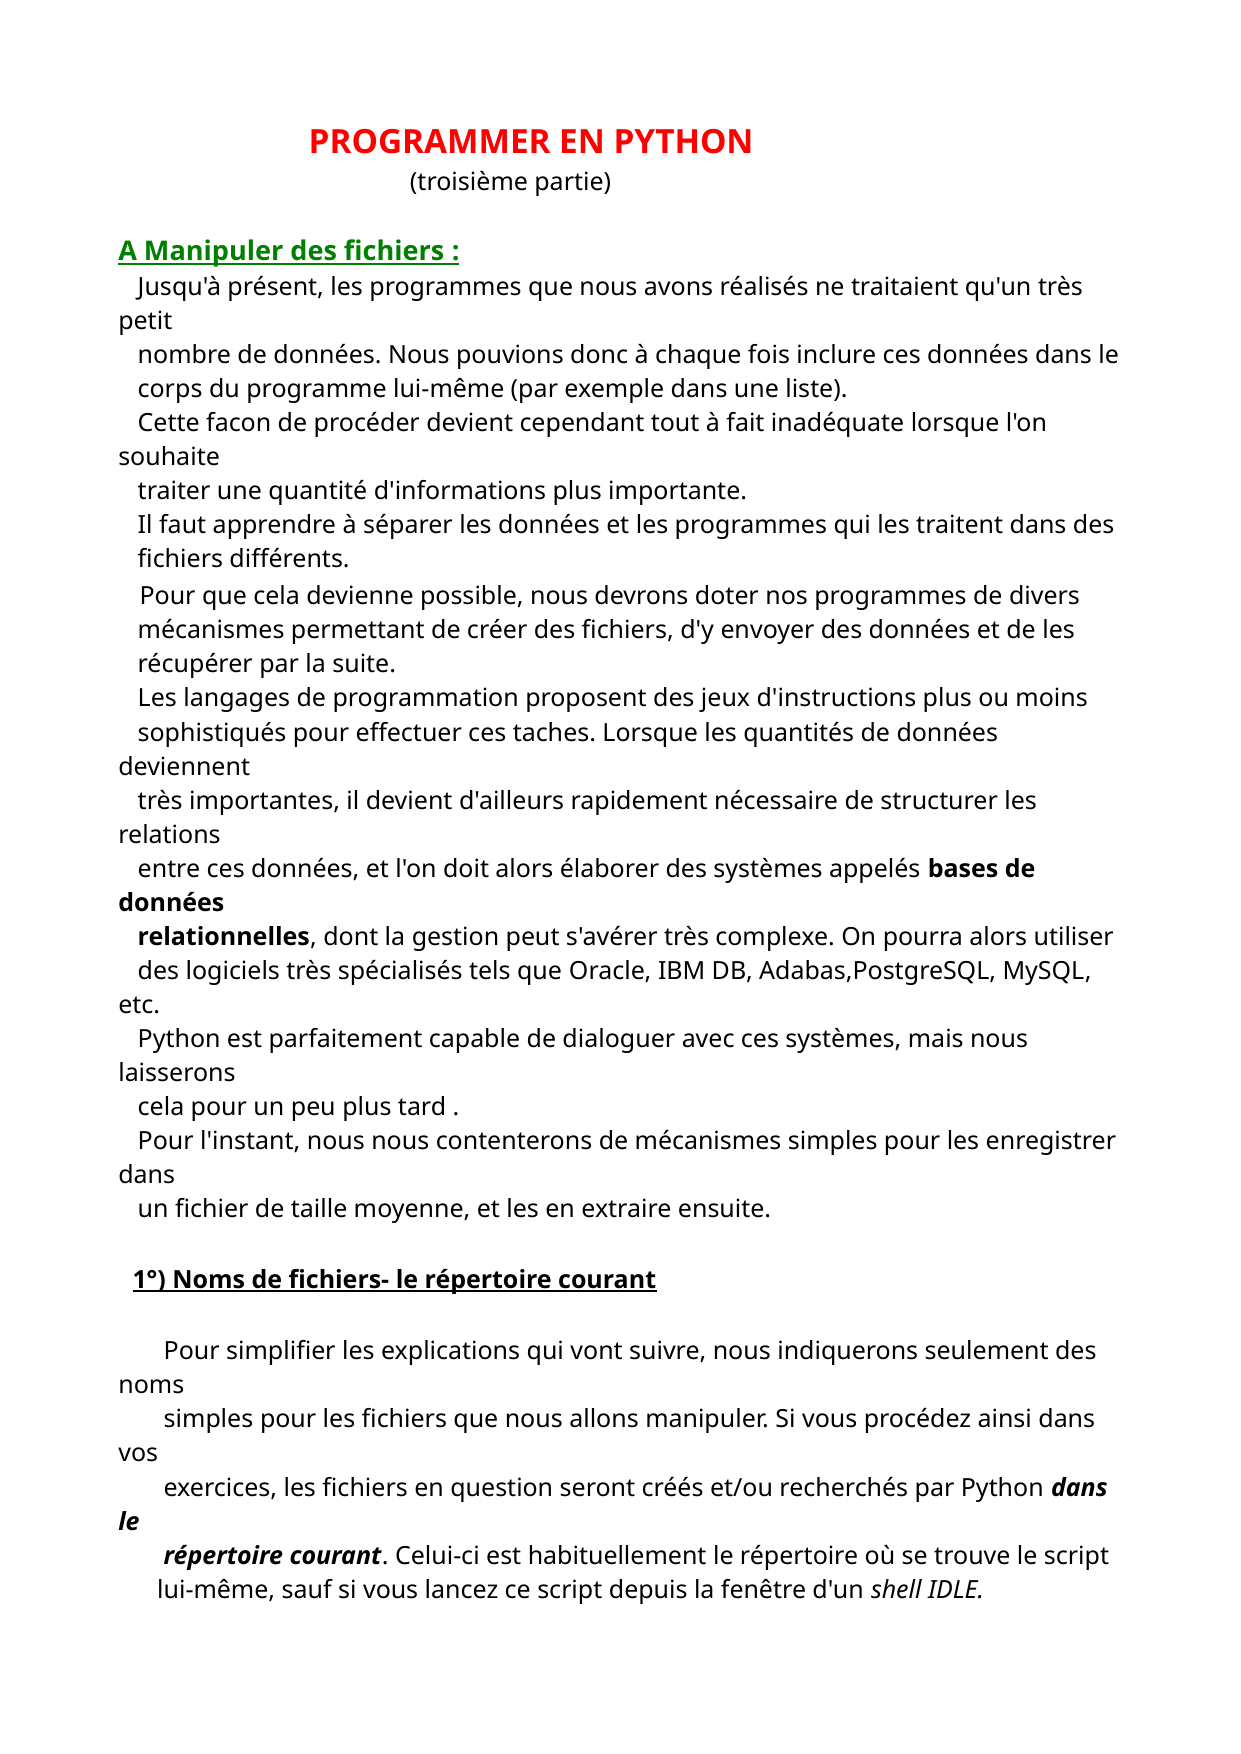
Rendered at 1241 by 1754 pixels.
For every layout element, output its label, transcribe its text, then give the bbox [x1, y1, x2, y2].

text fichiers différents. [118, 541, 1122, 575]
text cela pour un peu plus tard . [118, 1089, 1122, 1123]
text (troisième partie) [118, 163, 1122, 198]
text traiter une quantité d'informations plus importante. [118, 473, 1122, 507]
text Pour que cela devienne possible, nous devrons doter nos programmes de divers [118, 575, 1122, 612]
text corps du programme lui-même (par exemple dans une liste). [118, 371, 1122, 405]
text Pour l'instant, nous nous contenterons de mécanismes simples pour les enregistrer dans [118, 1123, 1122, 1191]
text très importantes, il devient d'ailleurs rapidement nécessaire de structurer les relations [118, 782, 1122, 850]
text répertoire courant. Celui-ci est habituellement le répertoire où se trouve le script [118, 1537, 1122, 1571]
text des logiciels très spécialisés tels que Oracle, IBM DB, Adabas,PostgreSQL, MySQL, etc. [118, 953, 1122, 1021]
text récupérer par la suite. [118, 646, 1122, 680]
text Pour simplifier les explications qui vont suivre, nous indiquerons seulement des noms [118, 1333, 1122, 1401]
text relationnelles, dont la gestion peut s'avérer très complexe. On pourra alors utiliser [118, 918, 1122, 953]
text exercices, les fichiers en question seront créés et/ou recherchés par Python dans le [118, 1469, 1122, 1537]
text simples pour les fichiers que nous allons manipuler. Si vous procédez ainsi dans vos [118, 1401, 1122, 1469]
text A Manipuler des fichiers : [118, 232, 1122, 268]
text nombre de données. Nous pouvions donc à chaque fois inclure ces données dans le [118, 337, 1122, 371]
text Les langages de programmation proposent des jeux d'instructions plus ou moins [118, 680, 1122, 714]
text 1°) Noms de fichiers- le répertoire courant [118, 1259, 1122, 1296]
text entre ces données, et l'on doit alors élaborer des systèmes appelés bases de données [118, 850, 1122, 918]
text sophistiqués pour effectuer ces taches. Lorsque les quantités de données deviennent [118, 714, 1122, 782]
text lui-même, sauf si vous lancez ce script depuis la fenêtre d'un shell IDLE. [118, 1571, 1122, 1605]
text Python est parfaitement capable de dialoguer avec ces systèmes, mais nous laisserons [118, 1021, 1122, 1089]
text Cette facon de procéder devient cependant tout à fait inadéquate lorsque l'on souhaite [118, 405, 1122, 473]
text Jusqu'à présent, les programmes que nous avons réalisés ne traitaient qu'un très petit [118, 268, 1122, 337]
text mécanismes permettant de créer des fichiers, d'y envoyer des données et de les [118, 612, 1122, 646]
text PROGRAMMER EN PYTHON [118, 118, 1122, 163]
text un fichier de taille moyenne, et les en extraire ensuite. [118, 1191, 1122, 1225]
text Il faut apprendre à séparer les données et les programmes qui les traitent dans des [118, 507, 1122, 541]
